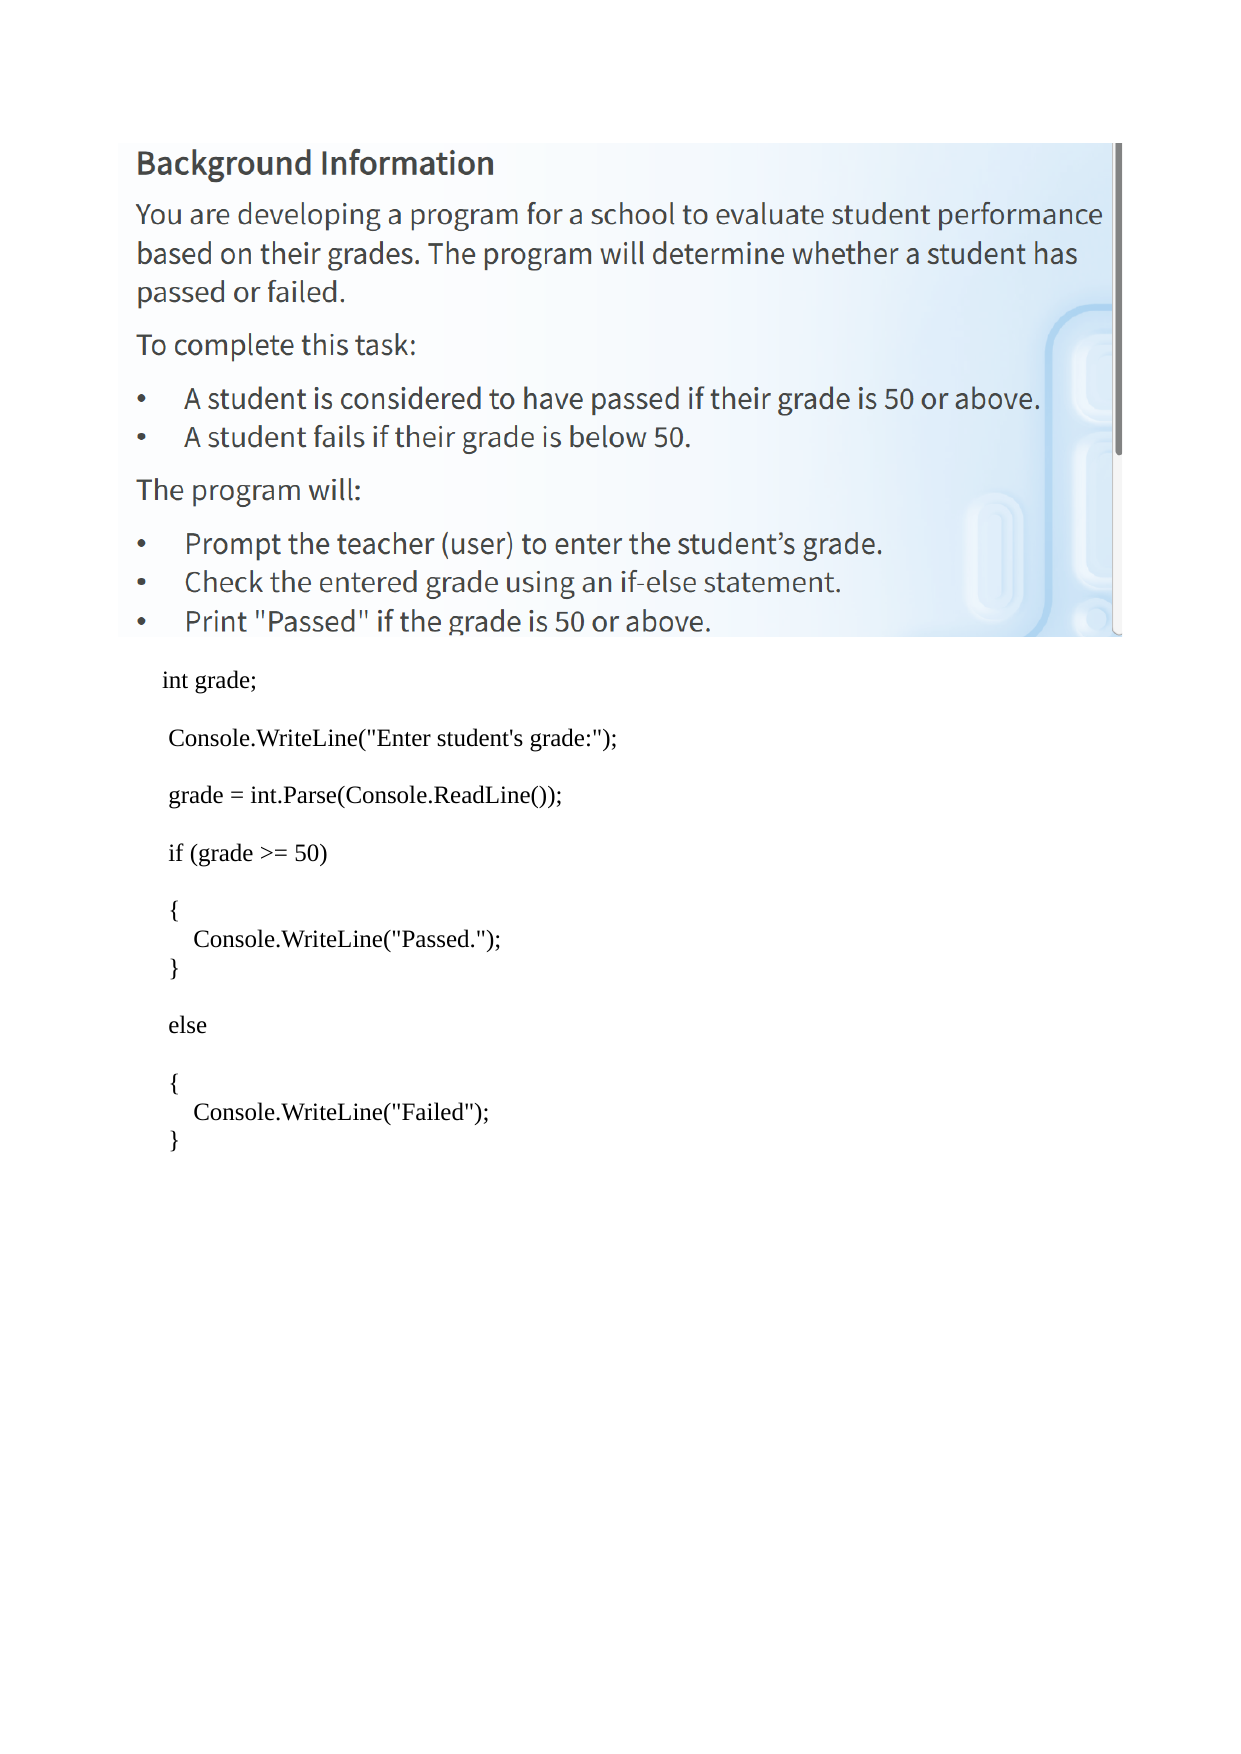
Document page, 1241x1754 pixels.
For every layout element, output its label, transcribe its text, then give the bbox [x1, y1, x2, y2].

text int grade; Console.WriteLine("Enter student's grade:"); grade = int.Parse(Console.ReadLine()); if (grade >= 50) { Console.WriteLine("Passed."); } else { Console.WriteLine("Failed"); } [118, 666, 1122, 1154]
picture [118, 143, 1123, 637]
